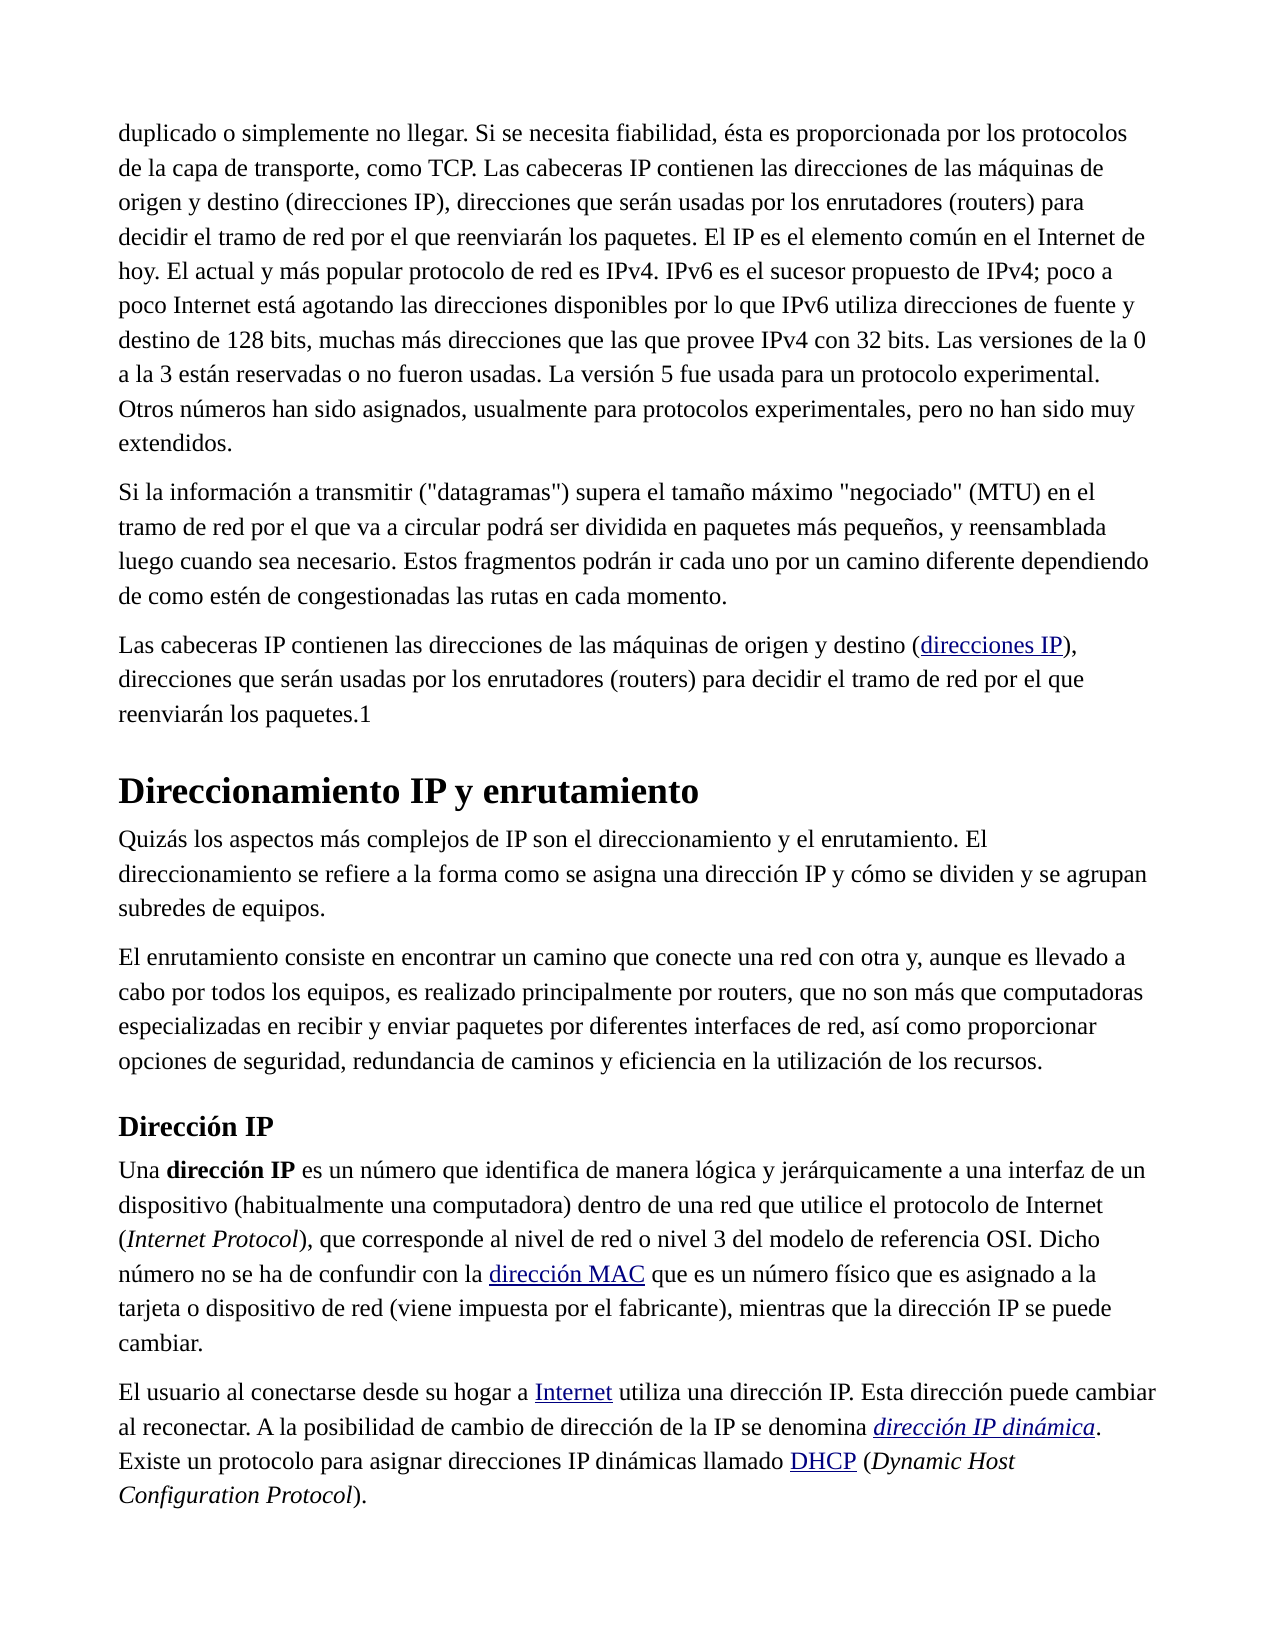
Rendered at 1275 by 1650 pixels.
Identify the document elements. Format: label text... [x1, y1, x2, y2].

text Si la información a transmitir ("datagramas") supera el tamaño máximo "negociado" (MTU) en el tramo de red por el que va a circular podrá ser dividida en paquetes más pequeños, y reensamblada luego cuando sea necesario. Estos fragmentos podrán ir cada uno por un camino diferente dependiendo de como estén de congestionadas las rutas en cada momento. [118, 477, 1157, 610]
subtitle Direccionamiento IP y enrutamiento [118, 769, 1157, 812]
text Las cabeceras IP contienen las direcciones de las máquinas de origen y destino (direcciones IP), direcciones que serán usadas por los enrutadores (routers) para decidir el tramo de red por el que reenviarán los paquetes.1 [118, 630, 1157, 728]
text duplicado o simplemente no llegar. Si se necesita fiabilidad, ésta es proporcionada por los protocolos de la capa de transporte, como TCP. Las cabeceras IP contienen las direcciones de las máquinas de origen y destino (direcciones IP), direcciones que serán usadas por los enrutadores (routers) para decidir el tramo de red por el que reenviarán los paquetes. El IP es el elemento común en el Internet de hoy. El actual y más popular protocolo de red es IPv4. IPv6 es el sucesor propuesto de IPv4; poco a poco Internet está agotando las direcciones disponibles por lo que IPv6 utiliza direcciones de fuente y destino de 128 bits, muchas más direcciones que las que provee IPv4 con 32 bits. Las versiones de la 0 a la 3 están reservadas o no fueron usadas. La versión 5 fue usada para un protocolo experimental. Otros números han sido asignados, usualmente para protocolos experimentales, pero no han sido muy extendidos. [118, 118, 1157, 457]
text El enrutamiento consiste en encontrar un camino que conecte una red con otra y, aunque es llevado a cabo por todos los equipos, es realizado principalmente por routers, que no son más que computadoras especializadas en recibir y enviar paquetes por diferentes interfaces de red, así como proporcionar opciones de seguridad, redundancia de caminos y eficiencia en la utilización de los recursos. [118, 942, 1157, 1075]
text El usuario al conectarse desde su hogar a Internet utiliza una dirección IP. Esta dirección puede cambiar al reconectar. A la posibilidad de cambio de dirección de la IP se denomina dirección IP dinámica. Existe un protocolo para asignar direcciones IP dinámicas llamado DHCP (Dynamic Host Configuration Protocol). [118, 1377, 1157, 1509]
subtitle Dirección IP [118, 1109, 1157, 1143]
text Una dirección IP es un número que identifica de manera lógica y jerárquicamente a una interfaz de un dispositivo (habitualmente una computadora) dentro de una red que utilice el protocolo de Internet (Internet Protocol), que corresponde al nivel de red o nivel 3 del modelo de referencia OSI. Dicho número no se ha de confundir con la dirección MAC que es un número físico que es asignado a la tarjeta o dispositivo de red (viene impuesta por el fabricante), mientras que la dirección IP se puede cambiar. [118, 1156, 1157, 1357]
text Quizás los aspectos más complejos de IP son el direccionamiento y el enrutamiento. El direccionamiento se refiere a la forma como se asigna una dirección IP y cómo se dividen y se agrupan subredes de equipos. [118, 824, 1157, 922]
